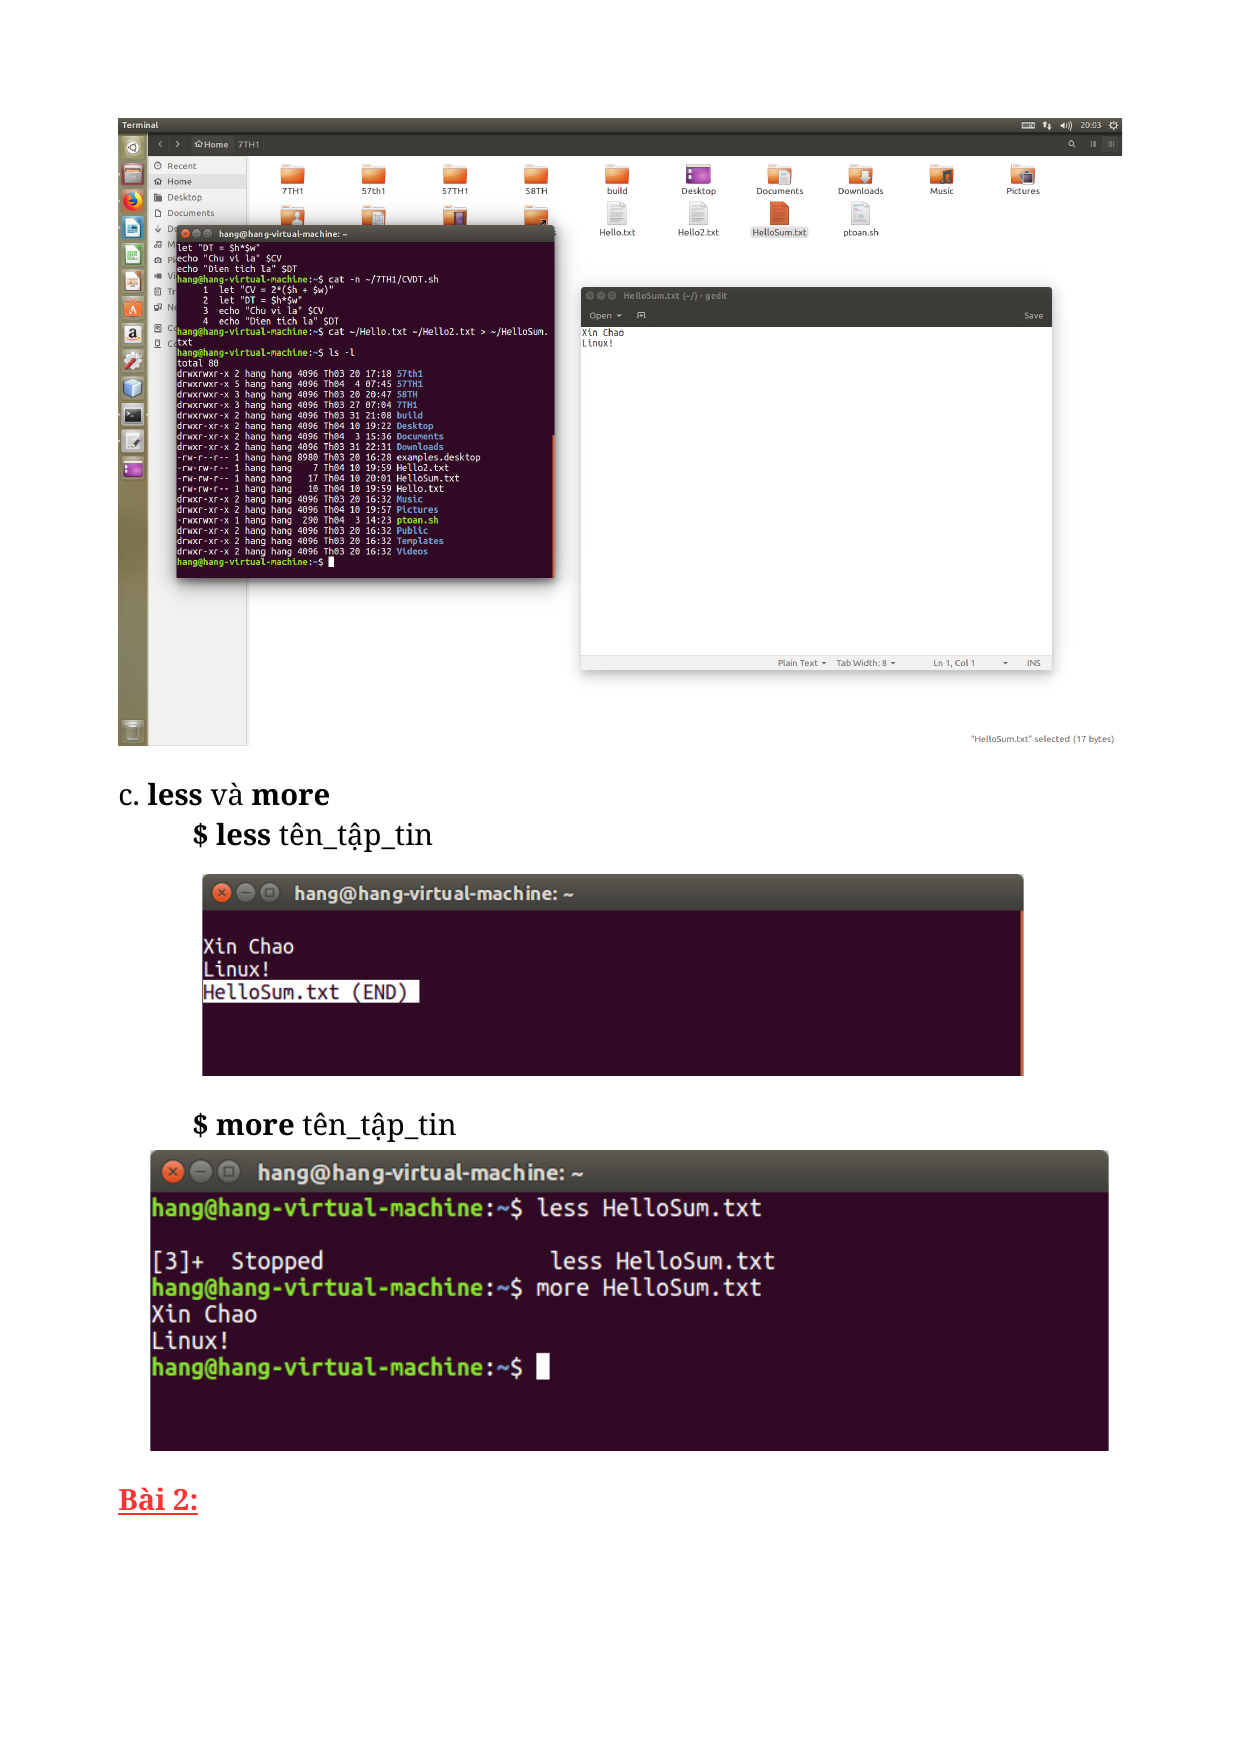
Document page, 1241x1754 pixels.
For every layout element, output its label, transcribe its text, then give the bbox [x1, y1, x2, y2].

picture [150, 1150, 1109, 1451]
text Bài 2: [118, 1479, 1122, 1519]
picture [202, 874, 1024, 1076]
text c. less và more [118, 774, 1122, 814]
text $ more tên_tập_tin [118, 1104, 1122, 1144]
picture [118, 118, 1123, 746]
text $ less tên_tập_tin [118, 814, 1122, 854]
